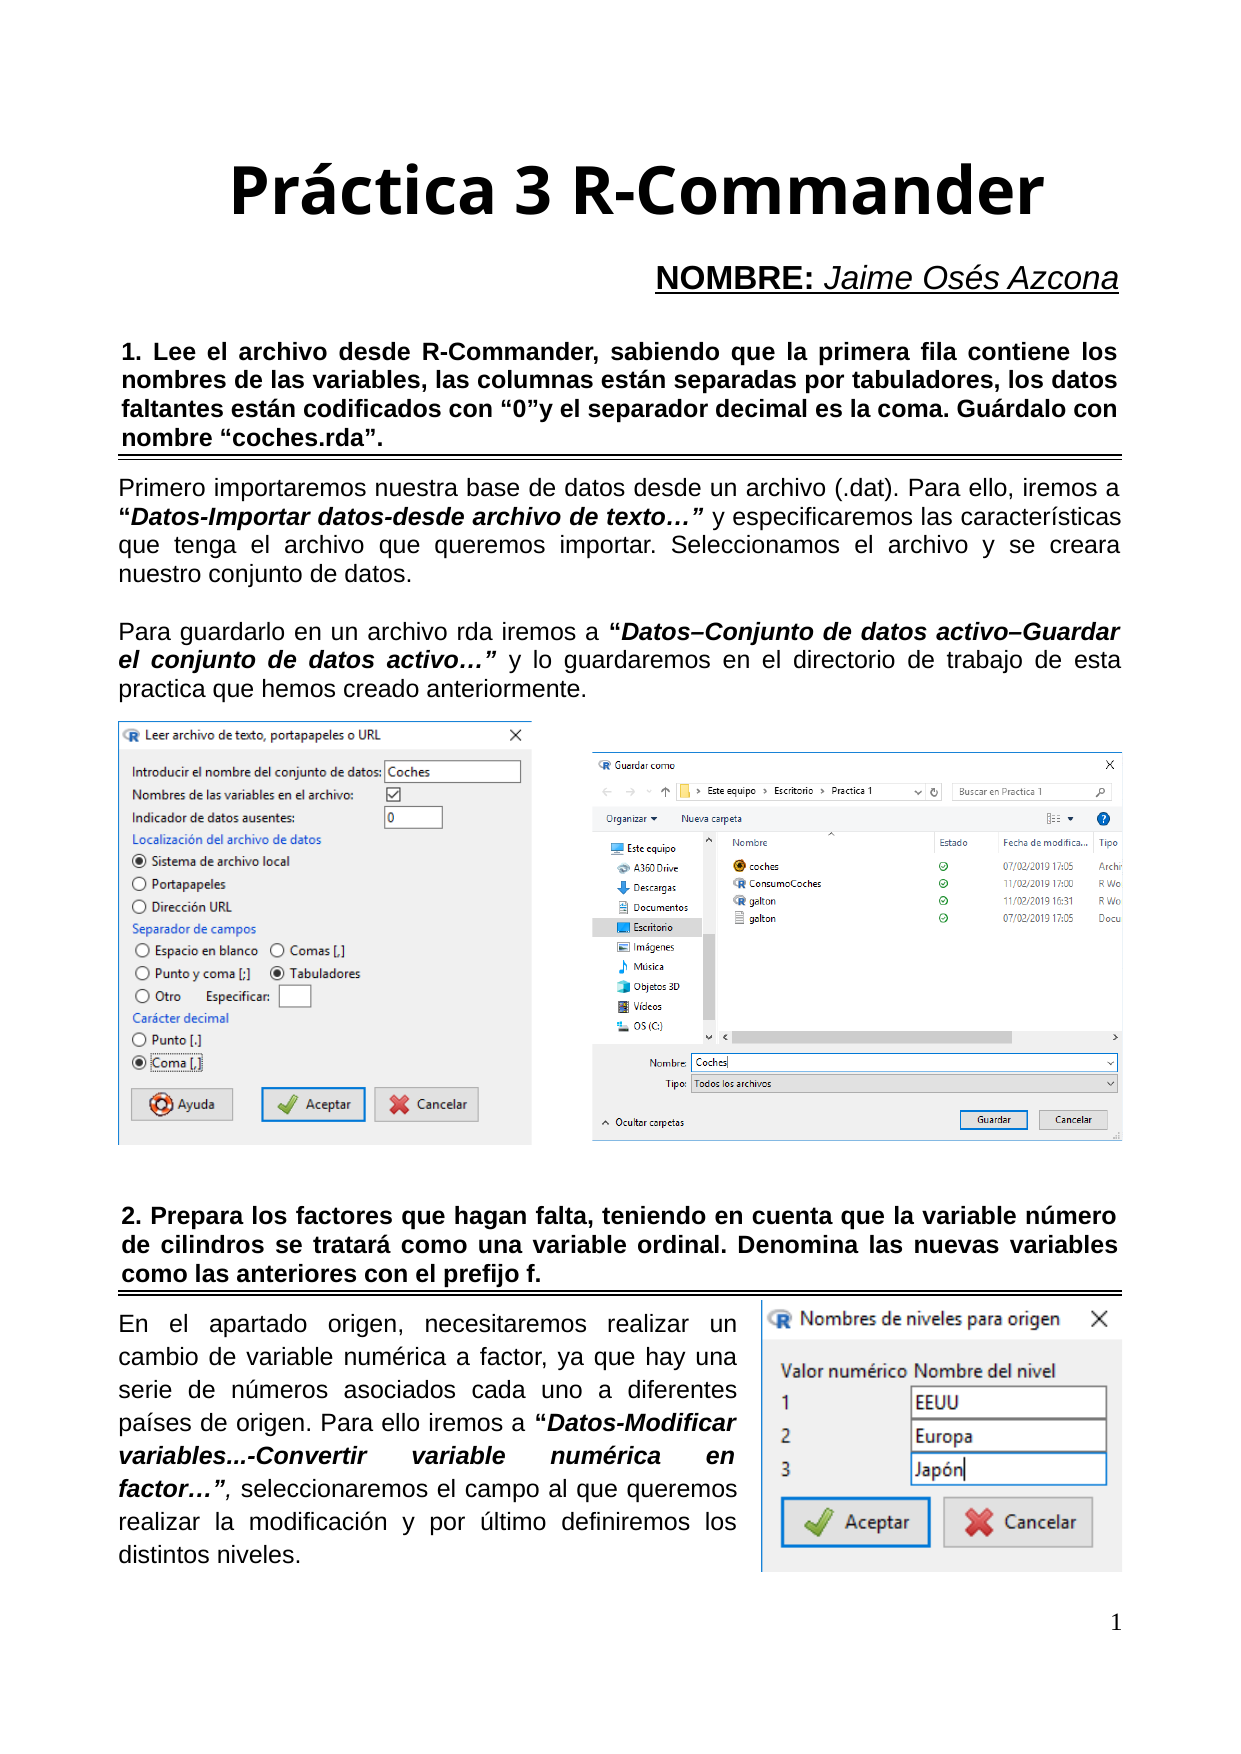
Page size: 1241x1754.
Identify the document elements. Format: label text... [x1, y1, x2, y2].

text Primero importaremos nuestra base de datos desde un archivo (.dat). Para ello, iremos a “Datos-Importar datos-desde archivo de texto…” y especificaremos las características que tenga el archivo que queremos importar. Seleccionamos el archivo y se creara nuestro conjunto de datos. [118, 473, 1122, 588]
text Para guardarlo en un archivo rda iremos a “Datos–Conjunto de datos activo–Guardar el conjunto de datos activo…” y lo guardaremos en el directorio de trabajo de esta practica que hemos creado anteriormente. [118, 616, 1122, 703]
text En el apartado origen, necesitaremos realizar un cambio de variable numérica a factor, ya que hay una serie de números asociados cada uno a diferentes países de origen. Para ello iremos a “Datos-Modificar variables...-Convertir variable numérica en factor…”, seleccionaremos el campo al que queremos realizar la modificación y por último definiremos los distintos niveles. [118, 1308, 738, 1568]
title Práctica 3 R-Commander [118, 143, 1122, 234]
picture [592, 752, 1123, 1141]
subtitle 2. Prepara los factores que hagan falta, teniendo en cuenta que la variable número de cilindros se tratará como una variable ordinal. Denomina las nuevas variables como las anteriores con el prefijo f. [118, 1198, 1122, 1290]
subtitle 1. Lee el archivo desde R-Commander, sabiendo que la primera fila contiene los nombres de las variables, las columnas están separadas por tabuladores, los datos faltantes están codificados con “0”y el separador decimal es la coma. Guárdalo con nombre “coches.rda”. [118, 334, 1122, 454]
text NOMBRE: Jaime Osés Azcona [118, 258, 1122, 297]
